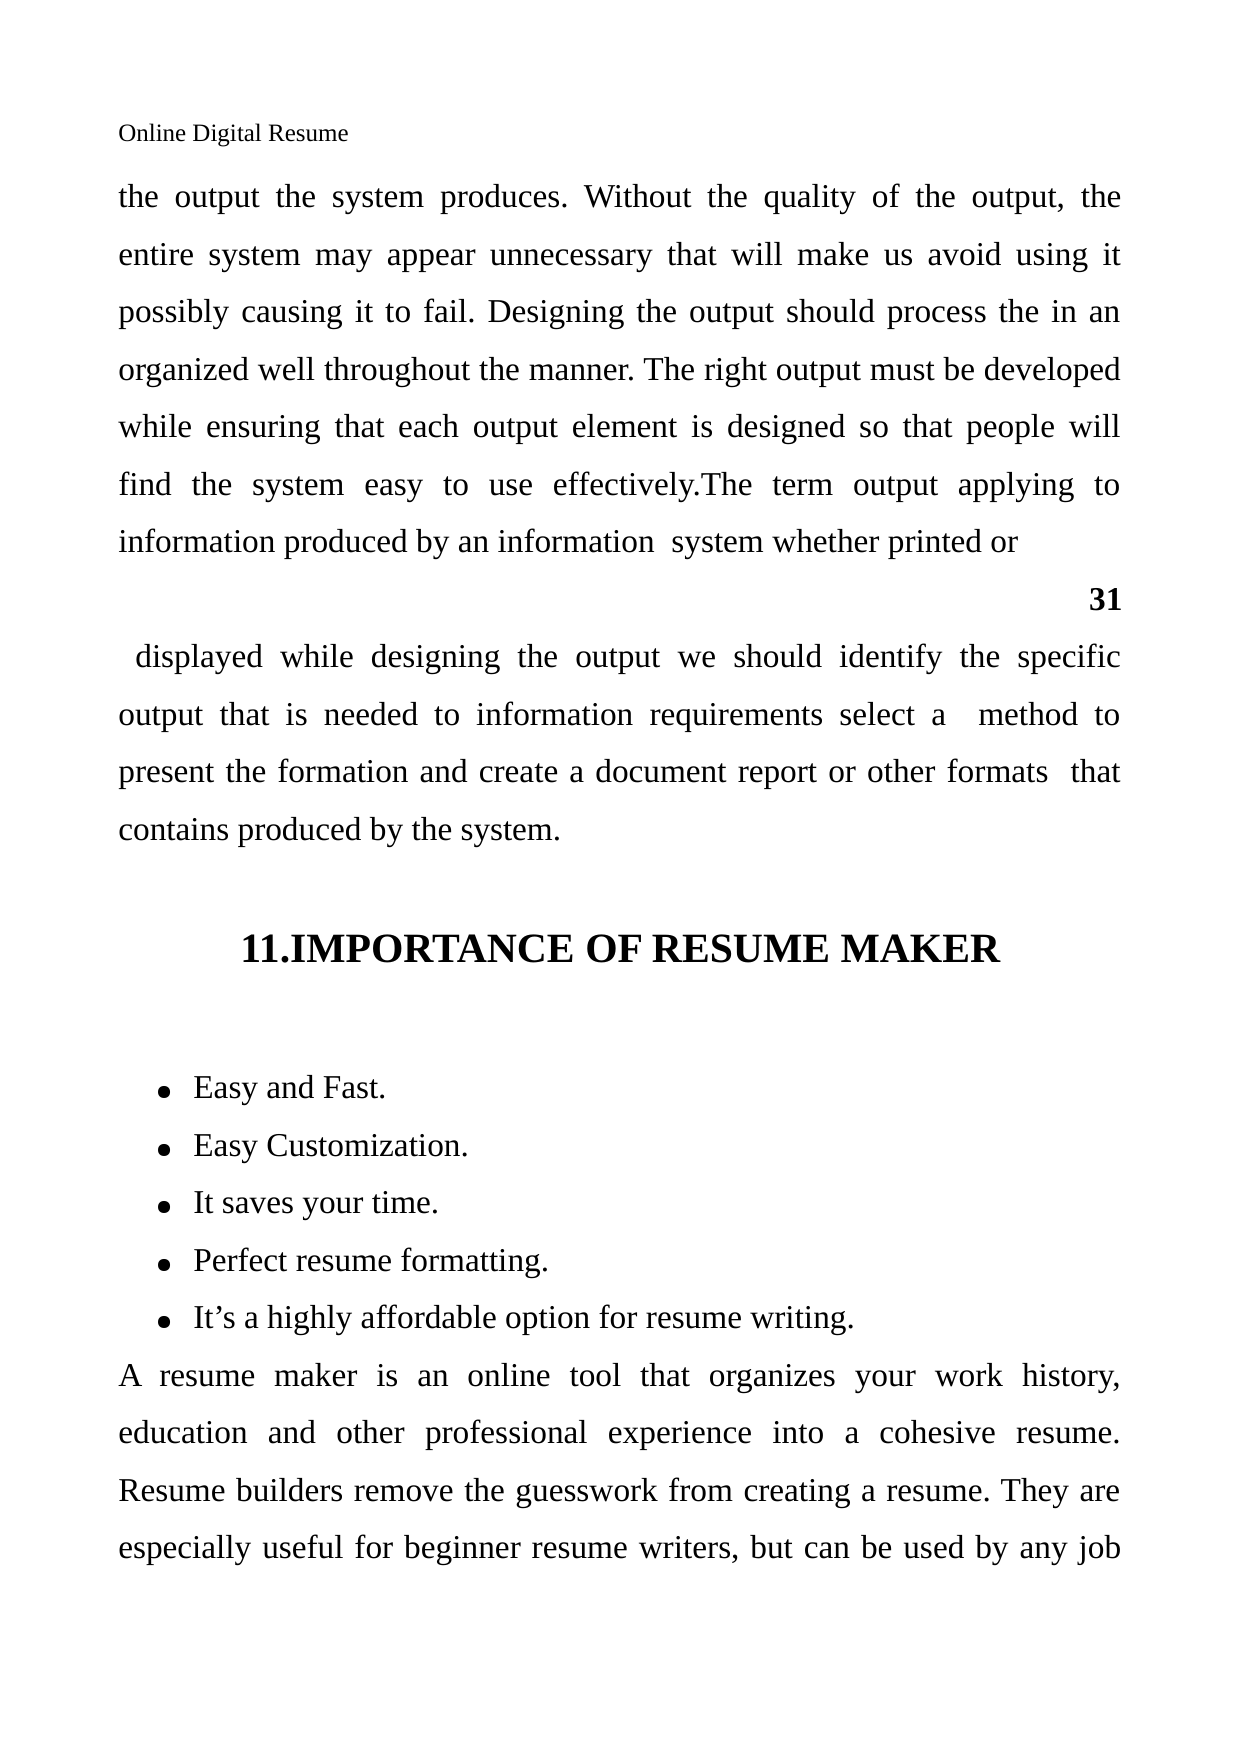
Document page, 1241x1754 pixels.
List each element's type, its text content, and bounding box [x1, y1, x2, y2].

text the output the system produces. Without the quality of the output, the entire system may appear unnecessary that will make us avoid using it possibly causing it to fail. Designing the output should process the in an organized well throughout the manner. The right output must be developed while ensuring that each output element is designed so that people will find the system easy to use effectively.The term output applying to information produced by an information system whether printed or [118, 176, 1122, 560]
text 31 [118, 579, 1122, 617]
list It saves your time. [156, 1183, 1122, 1221]
list Easy Customization. [156, 1125, 1122, 1163]
text A resume maker is an online tool that organizes your work history, education and other professional experience into a cohesive resume. Resume builders remove the guesswork from creating a resume. They are especially useful for beginner resume writers, but can be used by any job [118, 1355, 1122, 1566]
list Easy and Fast. [156, 1068, 1122, 1106]
list Perfect resume formatting. [156, 1240, 1122, 1278]
text 11.IMPORTANCE OF RESUME MAKER [118, 924, 1122, 972]
list It’s a highly affordable option for resume writing. [156, 1298, 1122, 1336]
text displayed while designing the output we should identify the specific output that is needed to information requirements select a method to present the formation and create a document report or other formats that contains produced by the system. [118, 636, 1122, 847]
